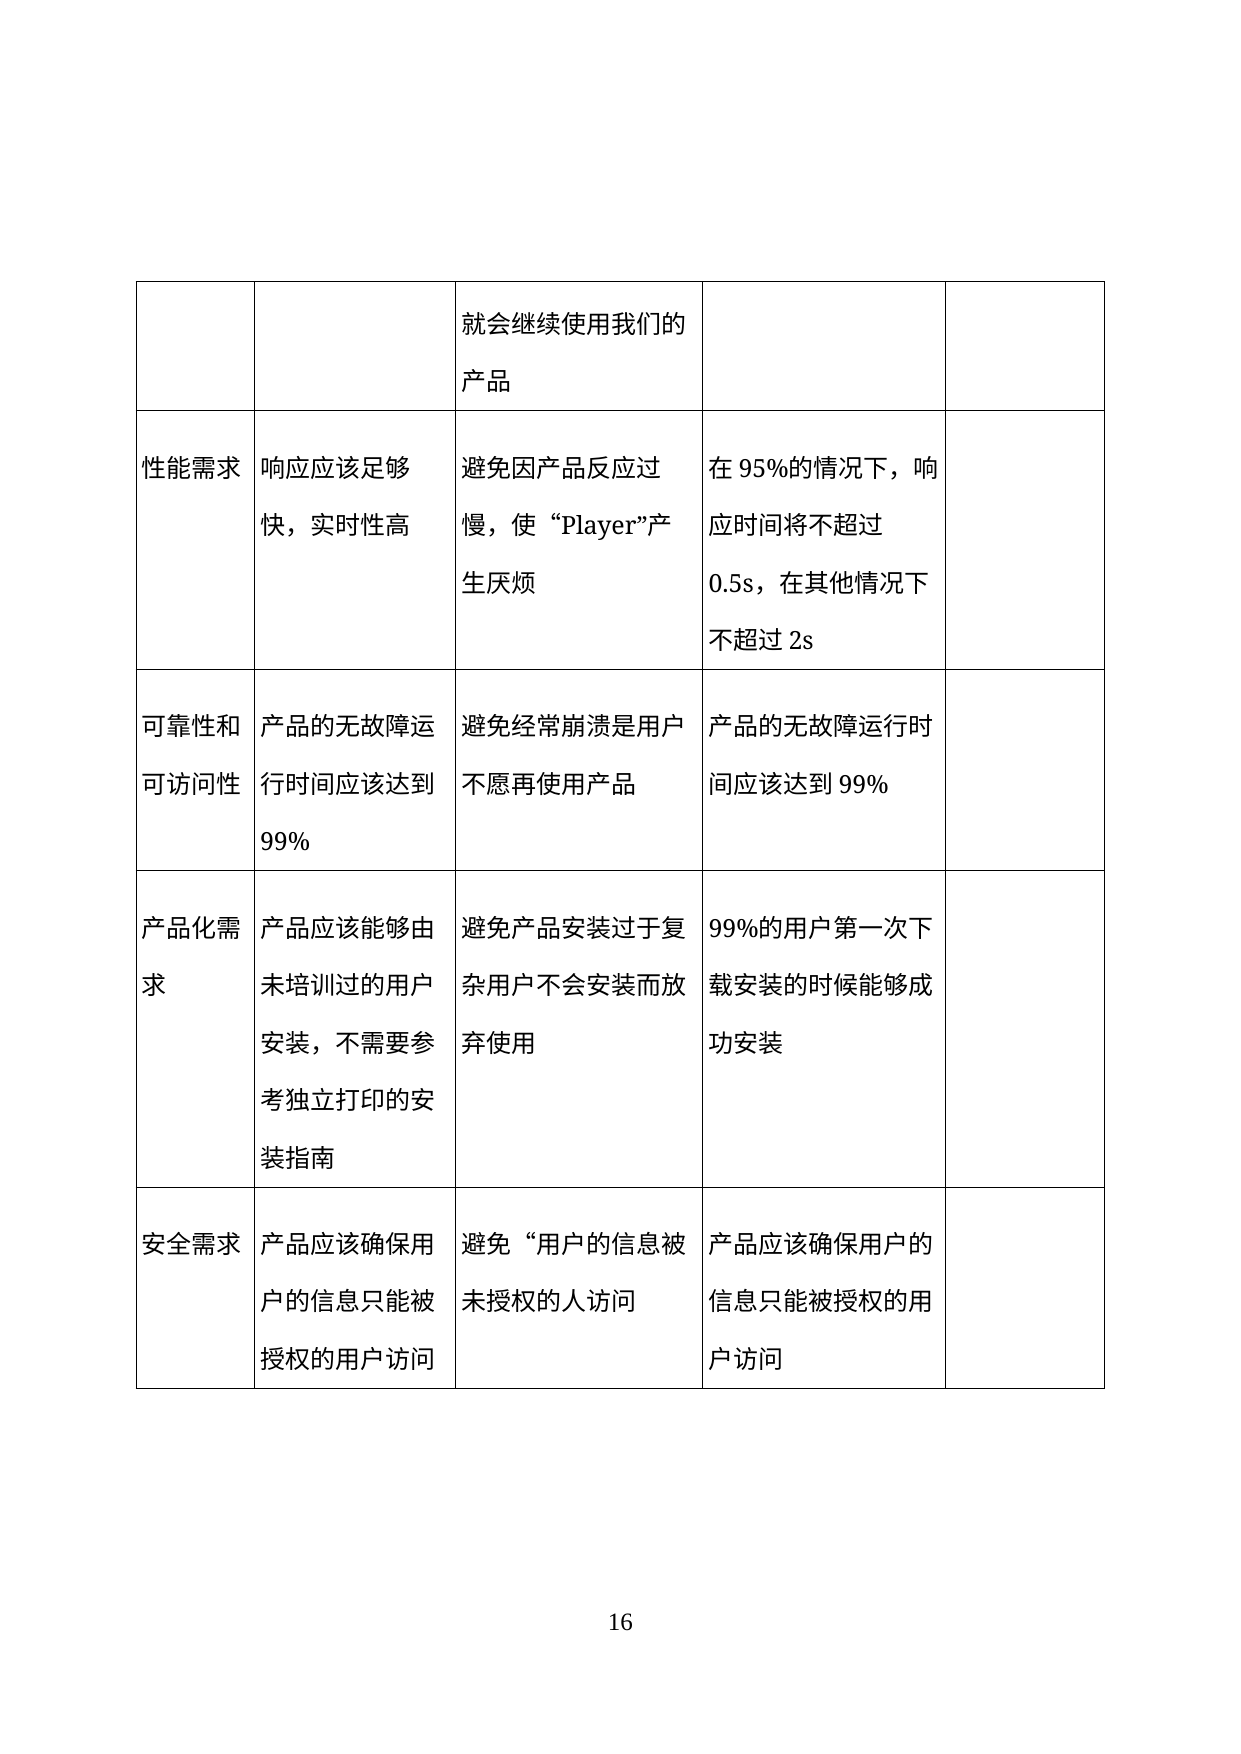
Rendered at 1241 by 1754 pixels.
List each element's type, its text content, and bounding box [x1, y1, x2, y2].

table_cell [946, 282, 1104, 410]
table_cell 产品应该确保用户的信息只能被授权的用户访问 [255, 1188, 455, 1388]
table_cell [946, 1188, 1104, 1388]
table_cell 在95%的情况下，响应时间将不超过0.5s，在其他情况下不超过2s [703, 411, 945, 669]
table_cell [703, 282, 945, 410]
table_cell 99%的用户第一次下载安装的时候能够成功安装 [703, 871, 945, 1186]
table_cell [255, 282, 455, 410]
table_cell [946, 411, 1104, 669]
table_cell 响应应该足够快，实时性高 [255, 411, 455, 669]
table_cell [946, 871, 1104, 1186]
table_cell 产品的无故障运行时间应该达到99% [255, 670, 455, 870]
table_cell 产品的无故障运行时间应该达到99% [703, 670, 945, 870]
table_cell 避免因产品反应过慢，使“Player”产生厌烦 [456, 411, 702, 669]
table_cell 就会继续使用我们的产品 [456, 282, 702, 410]
table_cell 可靠性和可访问性 [137, 670, 254, 870]
table_cell 避免“用户的信息被未授权的人访问 [456, 1188, 702, 1388]
table_cell 性能需求 [137, 411, 254, 669]
table_cell 产品应该能够由未培训过的用户安装，不需要参考独立打印的安装指南 [255, 871, 455, 1186]
table_cell 避免经常崩溃是用户不愿再使用产品 [456, 670, 702, 870]
table_cell 产品化需求 [137, 871, 254, 1186]
table_cell 安全需求 [137, 1188, 254, 1388]
table_cell [946, 670, 1104, 870]
table_cell 产品应该确保用户的信息只能被授权的用户访问 [703, 1188, 945, 1388]
table_cell 避免产品安装过于复杂用户不会安装而放弃使用 [456, 871, 702, 1186]
table_cell [137, 282, 254, 410]
